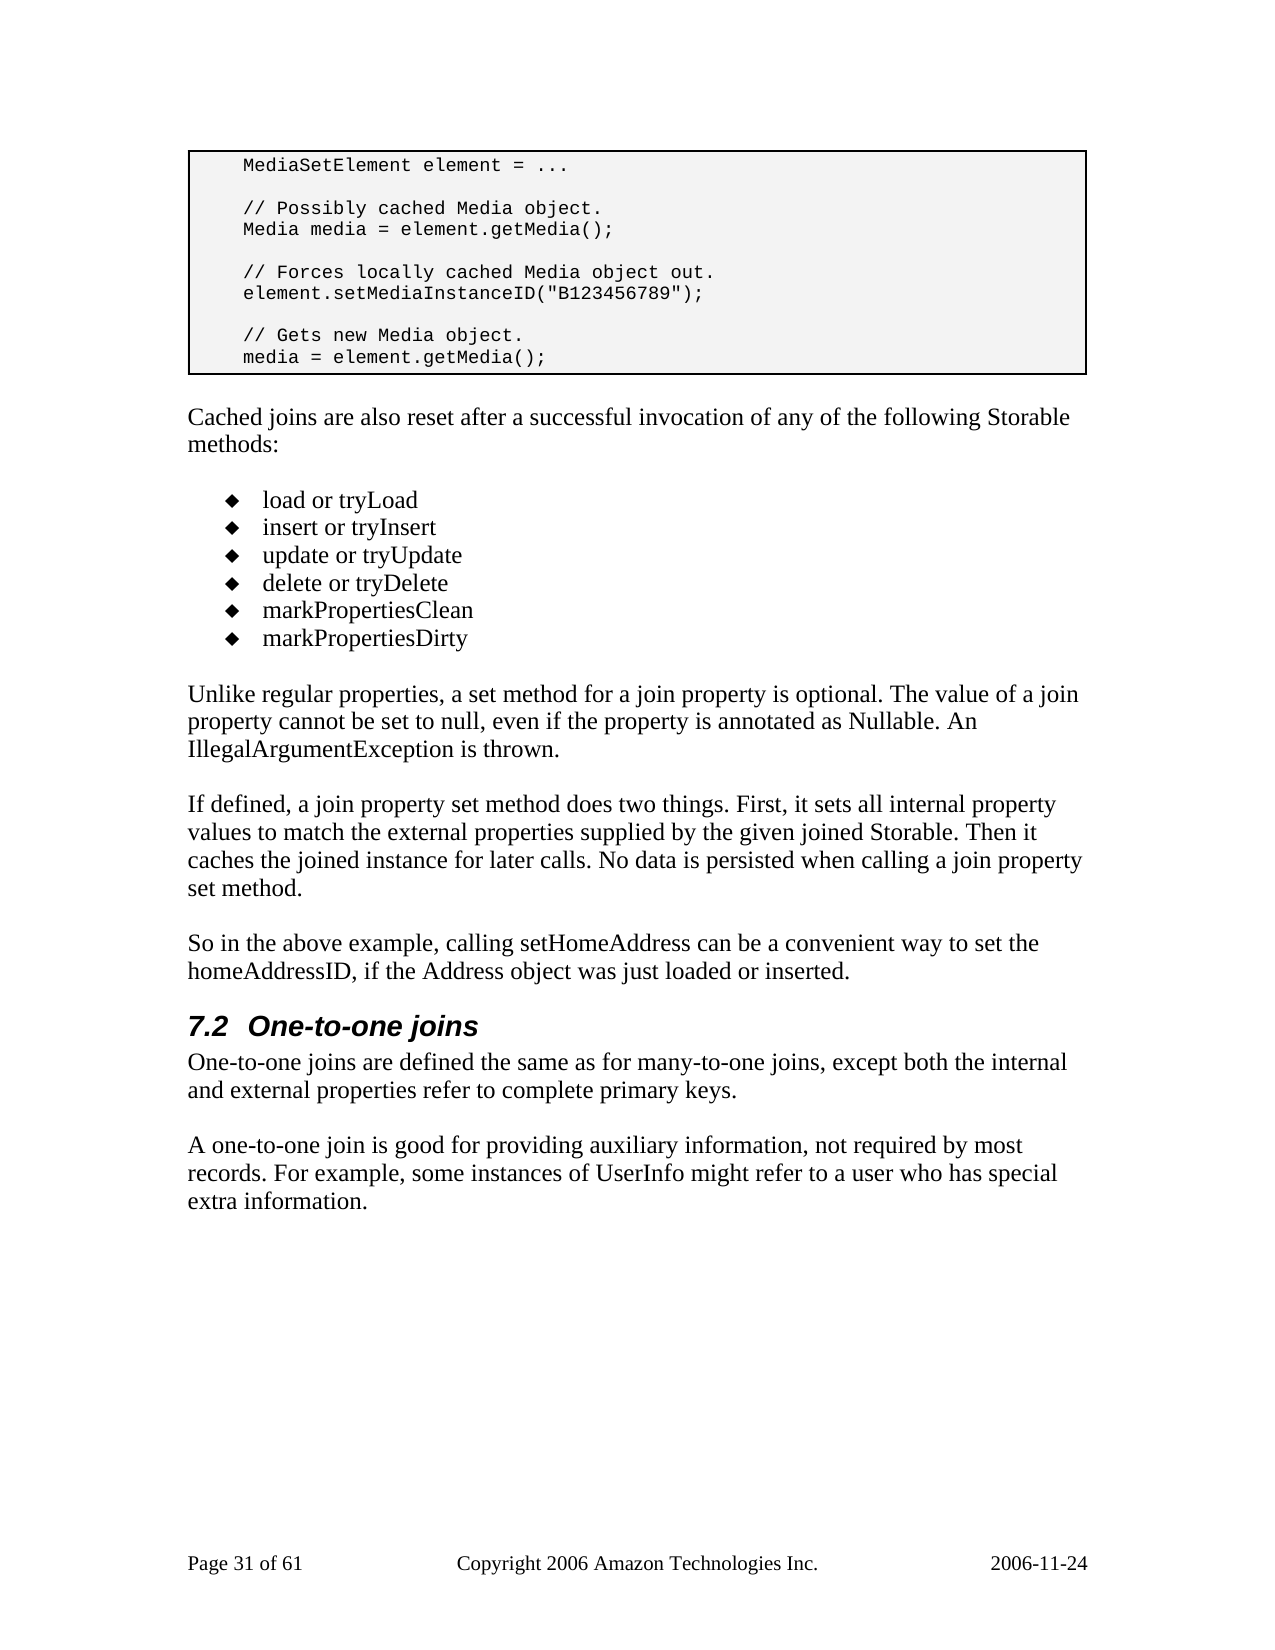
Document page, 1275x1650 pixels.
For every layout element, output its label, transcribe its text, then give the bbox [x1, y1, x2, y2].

list insert or tryInsert [225, 513, 1087, 541]
text Unlike regular properties, a set method for a join property is optional. The value of a join property cannot be set to null, even if the property is annotated as Nullable. An IllegalArgumentException is thrown. [187, 680, 1087, 763]
text // Possibly cached Media object. [190, 192, 1085, 214]
text // Gets new Media object. [190, 320, 1085, 341]
list delete or tryDelete [225, 569, 1087, 597]
text A one-to-one join is good for providing auxiliary information, not required by most records. For example, some instances of UserInfo might refer to a user who has special extra information. [187, 1132, 1087, 1215]
text Media media = element.getMedia(); [190, 214, 1085, 235]
text Cached joins are also reset after a successful invocation of any of the following Storable methods: [187, 403, 1087, 458]
text If defined, a join property set method does two things. First, it sets all internal property values to match the external properties supplied by the given joined Storable. Then it caches the joined instance for later calls. No data is persisted when calling a join property set method. [187, 791, 1087, 901]
text One-to-one joins are defined the same as for many-to-one joins, except both the internal and external properties refer to complete primary keys. [187, 1048, 1087, 1104]
list update or tryUpdate [225, 541, 1087, 569]
list markPropertiesDirty [225, 624, 1087, 652]
subtitle One-to-one joins [187, 1009, 1087, 1042]
text element.setMediaInstanceID("B123456789"); [190, 277, 1085, 299]
text media = element.getMedia(); [190, 341, 1085, 373]
text // Forces locally cached Media object out. [190, 256, 1085, 277]
list markPropertiesClean [225, 597, 1087, 624]
list load or tryLoad [225, 486, 1087, 513]
text MediaSetElement element = ... [190, 152, 1085, 171]
text So in the above example, calling setHomeAddress can be a convenient way to set the homeAddressID, if the Address object was just loaded or inserted. [187, 929, 1087, 984]
